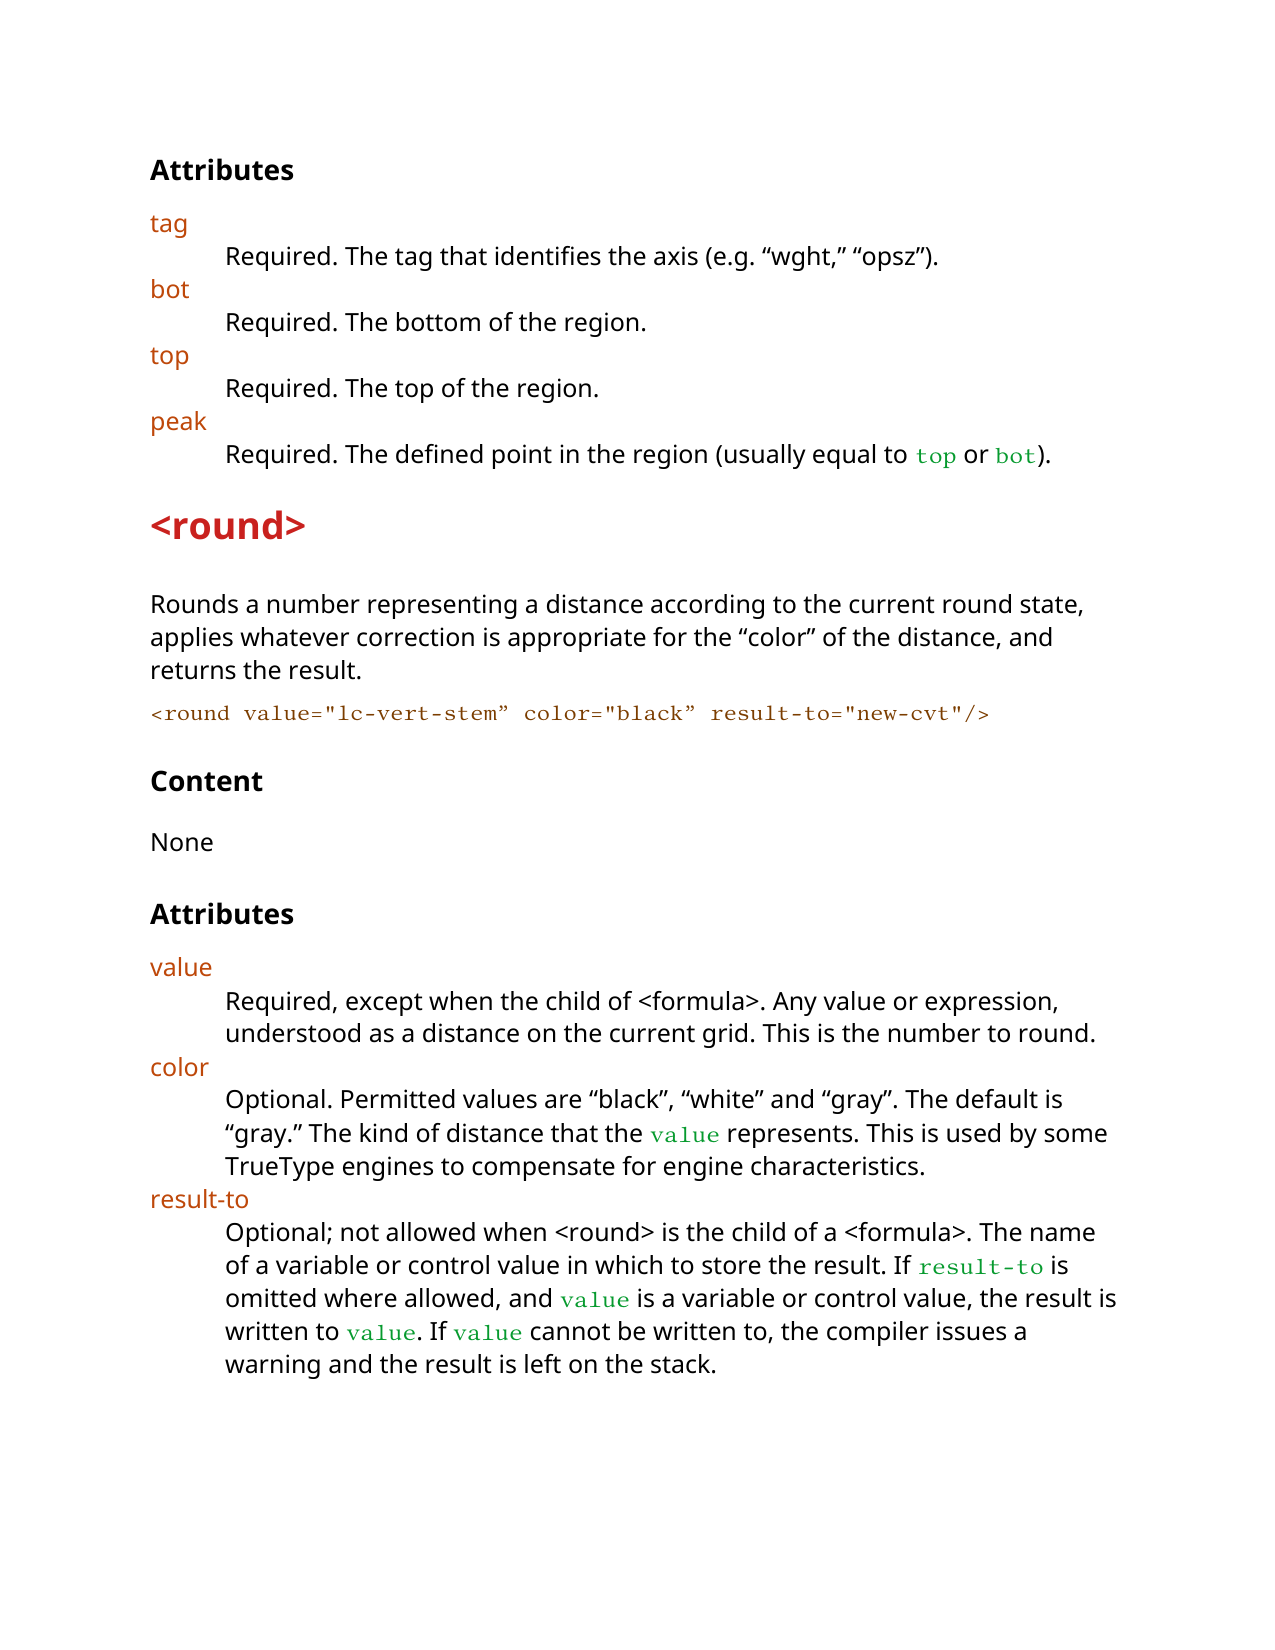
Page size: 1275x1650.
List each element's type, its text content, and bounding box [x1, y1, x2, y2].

subtitle Attributes [150, 894, 1125, 932]
text value [150, 951, 1125, 983]
text bot [150, 272, 1125, 305]
text Required. The bottom of the region. [225, 305, 1125, 338]
text peak [150, 404, 1125, 437]
text result-to [150, 1182, 1125, 1215]
text Required. The tag that identifies the axis (e.g. “wght,” “opsz”). [225, 239, 1125, 272]
text Optional. Permitted values are “black”, “white” and “gray”. The default is “gray.” The kind of distance that the value represents. This is used by some TrueType engines to compensate for engine characteristics. [225, 1083, 1125, 1182]
subtitle Content [150, 761, 1125, 799]
text <round value="lc-vert-stem” color="black” result-to="new-cvt"/> [150, 701, 1125, 725]
text None [150, 825, 1125, 858]
text Rounds a number representing a distance according to the current round state, applies whatever correction is appropriate for the “color” of the distance, and returns the result. [150, 587, 1125, 686]
subtitle Attributes [150, 150, 1125, 188]
text Optional; not allowed when <round> is the child of a <formula>. The name of a variable or control value in which to store the result. If result-to is omitted where allowed, and value is a variable or control value, the result is written to value. If value cannot be written to, the compiler issues a warning and the result is left on the stack. [225, 1215, 1125, 1380]
text Required. The top of the region. [225, 371, 1125, 404]
text Required. The defined point in the region (usually equal to top or bot). [225, 437, 1125, 471]
text tag [150, 206, 1125, 239]
subtitle <round> [150, 500, 1125, 551]
text top [150, 338, 1125, 371]
text Required, except when the child of <formula>. Any value or expression, understood as a distance on the current grid. This is the number to round. [225, 983, 1125, 1049]
text color [150, 1049, 1125, 1083]
